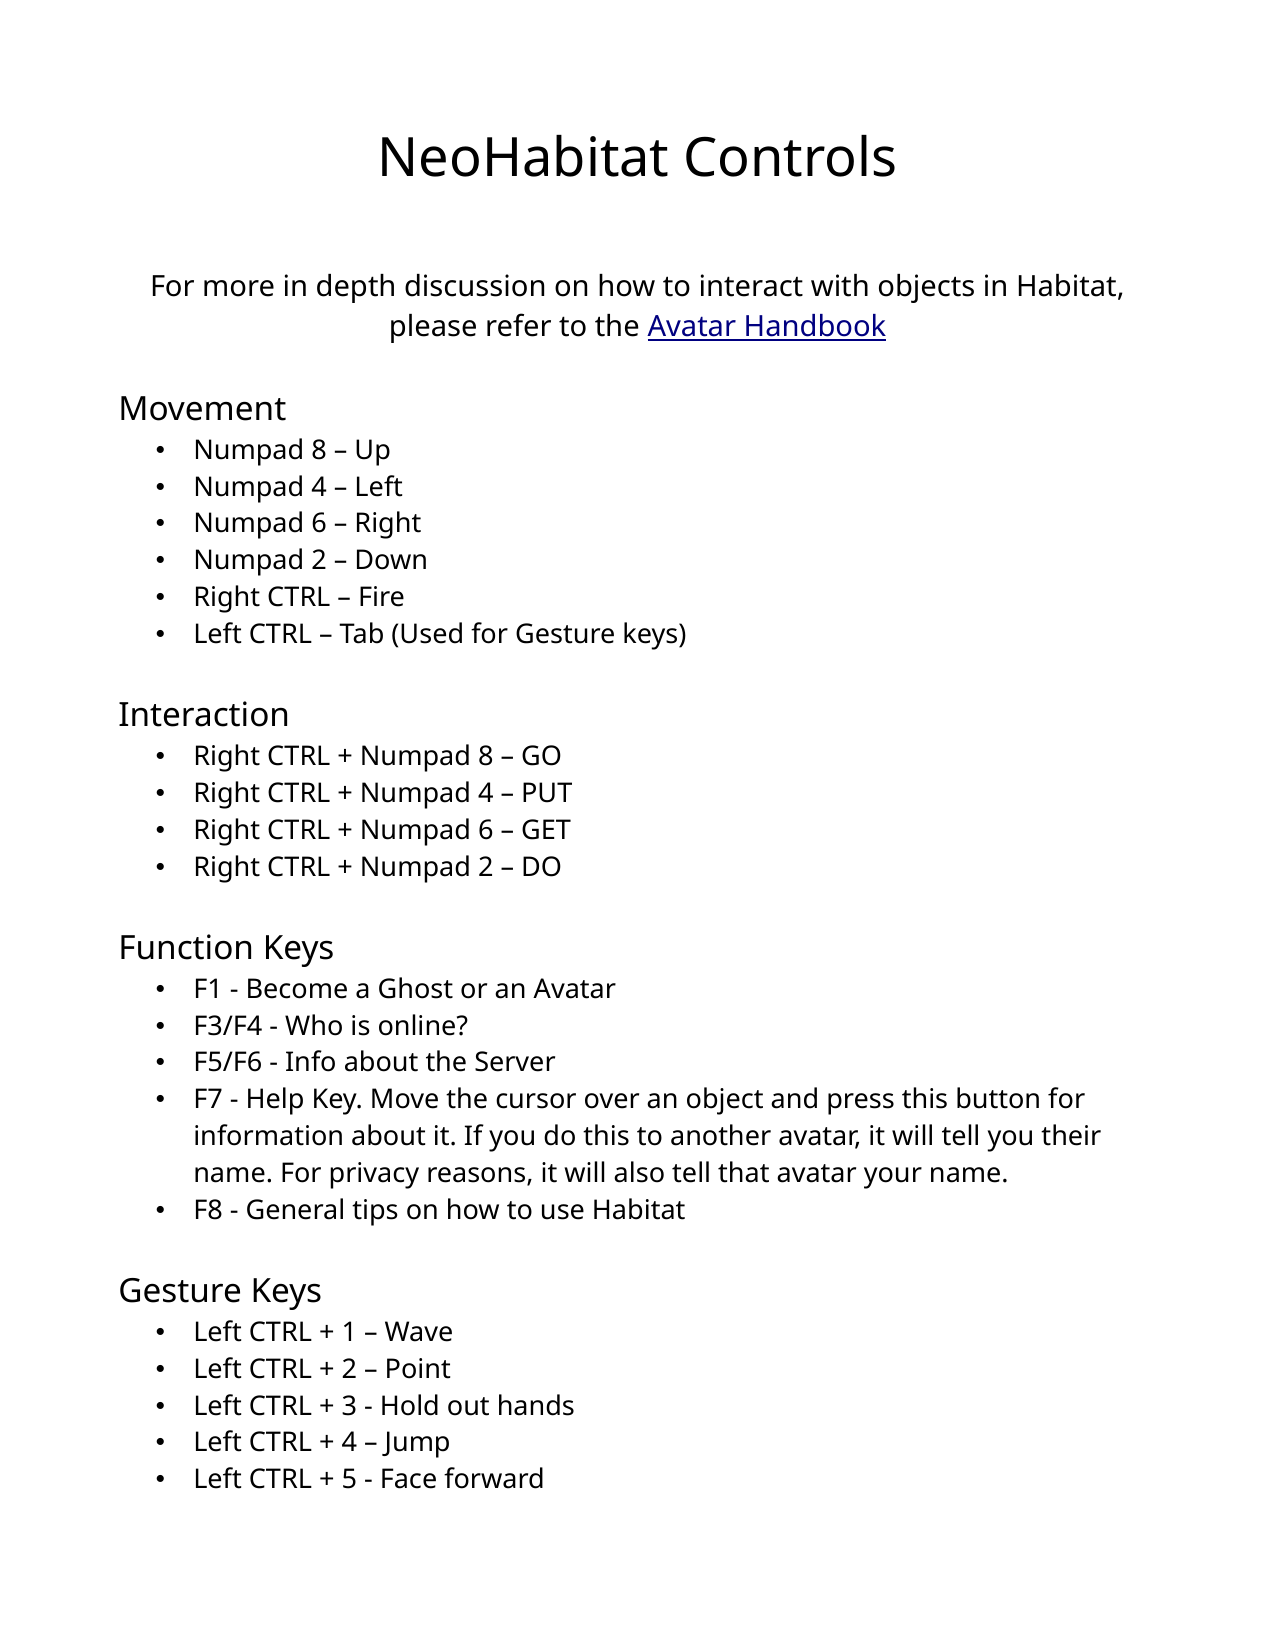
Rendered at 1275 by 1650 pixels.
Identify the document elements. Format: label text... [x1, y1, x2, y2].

list Right CTRL + Numpad 8 – GO [156, 736, 1157, 773]
list Right CTRL + Numpad 4 – PUT [156, 773, 1157, 810]
text Movement [118, 385, 1157, 430]
text Function Keys [118, 924, 1157, 969]
list F8 - General tips on how to use Habitat [156, 1190, 1157, 1227]
text NeoHabitat Controls [118, 118, 1157, 192]
list F1 - Become a Ghost or an Avatar [156, 969, 1157, 1006]
list Right CTRL – Fire [156, 578, 1157, 614]
text For more in depth discussion on how to interact with objects in Habitat, please refer to the Avatar Handbook [118, 266, 1157, 345]
list Left CTRL + 3 - Hold out hands [156, 1386, 1157, 1423]
list F3/F4 - Who is online? [156, 1006, 1157, 1043]
text Interaction [118, 691, 1157, 736]
list Left CTRL + 1 – Wave [156, 1312, 1157, 1349]
list Left CTRL – Tab (Used for Gesture keys) [156, 614, 1157, 651]
list Left CTRL + 4 – Jump [156, 1423, 1157, 1460]
list Right CTRL + Numpad 2 – DO [156, 847, 1157, 884]
list Numpad 4 – Left [156, 467, 1157, 504]
list Numpad 8 – Up [156, 430, 1157, 467]
list Left CTRL + 2 – Point [156, 1349, 1157, 1386]
list Numpad 2 – Down [156, 541, 1157, 578]
list Numpad 6 – Right [156, 504, 1157, 541]
list F7 - Help Key. Move the cursor over an object and press this button for information about it. If you do this to another avatar, it will tell you their name. For privacy reasons, it will also tell that avatar your name. [156, 1080, 1157, 1190]
list F5/F6 - Info about the Server [156, 1043, 1157, 1080]
list Right CTRL + Numpad 6 – GET [156, 810, 1157, 847]
list Left CTRL + 5 - Face forward [156, 1460, 1157, 1497]
text Gesture Keys [118, 1267, 1157, 1312]
